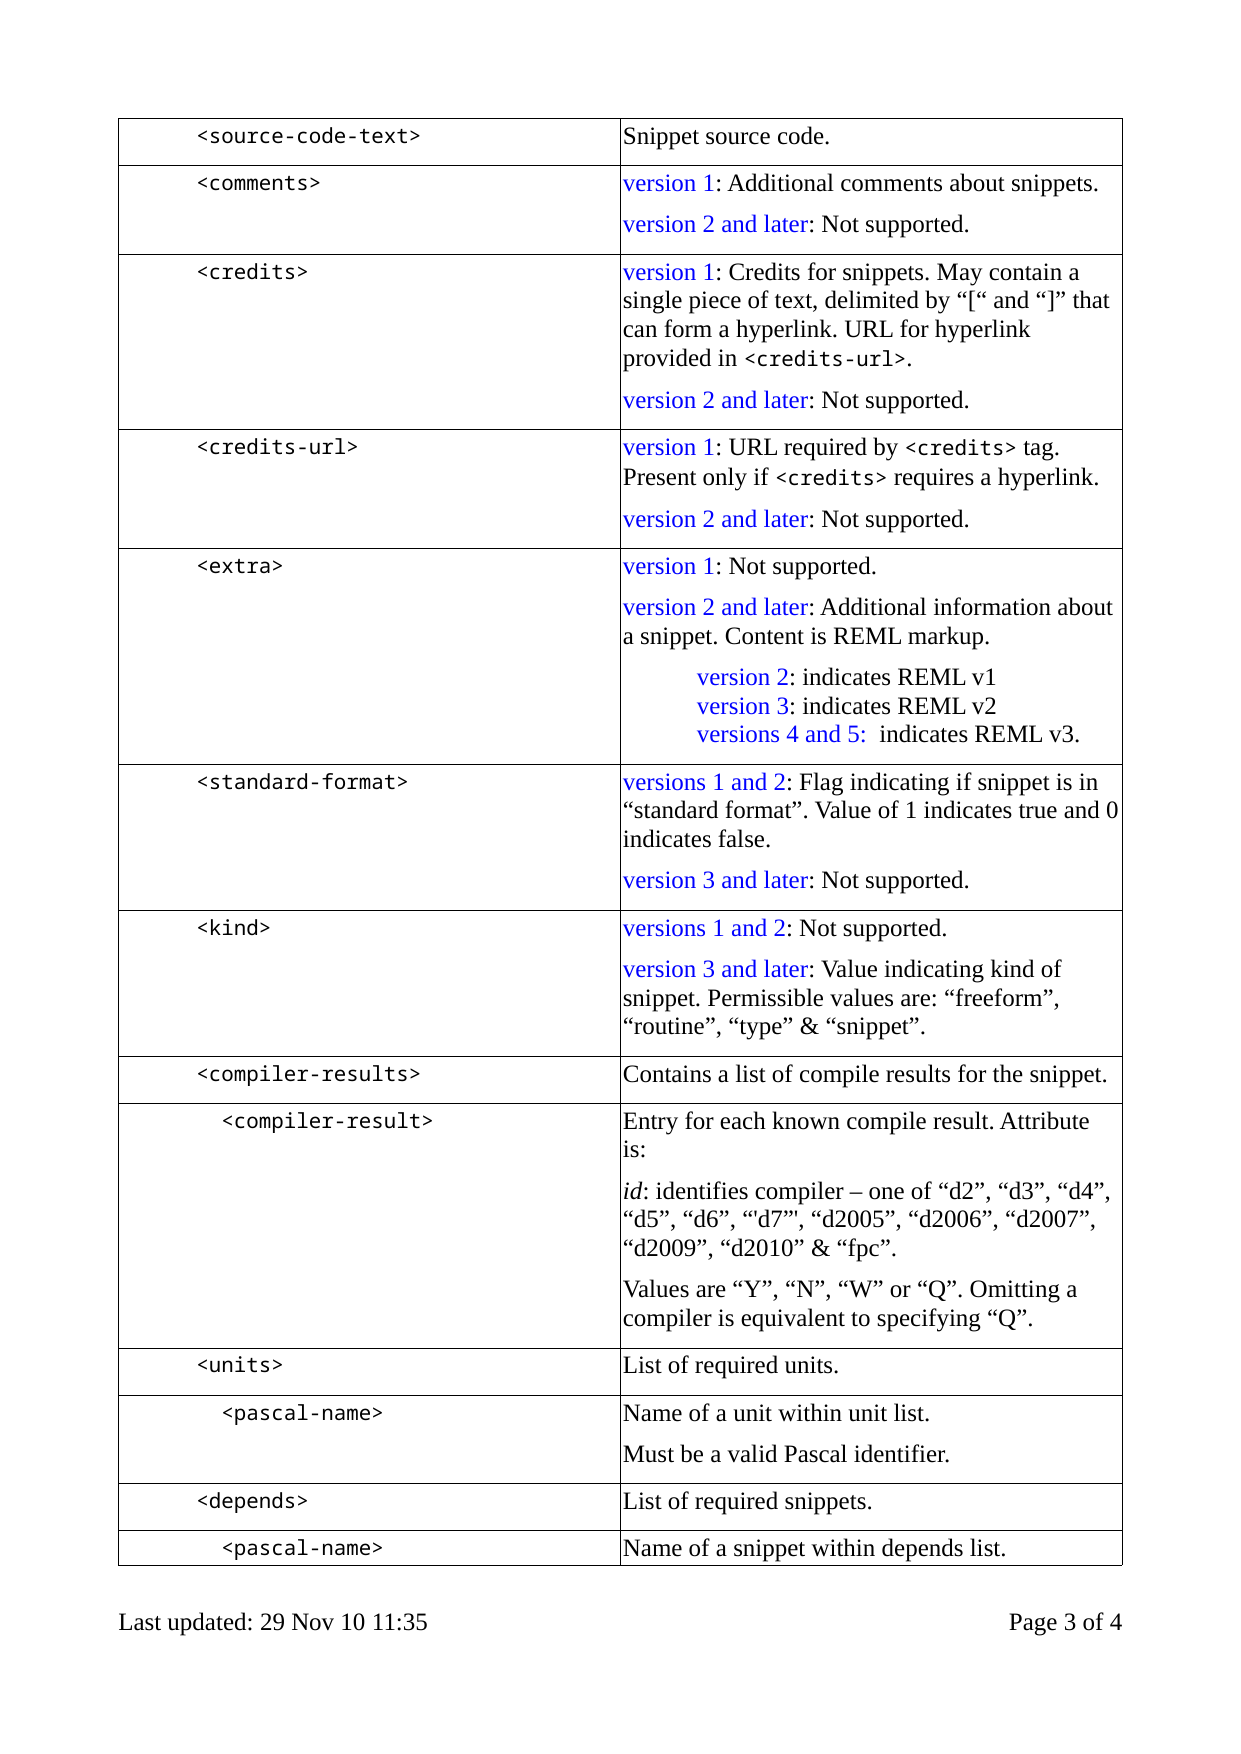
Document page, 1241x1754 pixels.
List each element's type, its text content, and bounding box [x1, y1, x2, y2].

table_cell version 1: Not supported. version 2 and later: Additional information about a snippet. Content is REML markup. version 2: indicates REML v1 version 3: indicates REML v2 versions 4 and 5: indicates REML v3. [621, 549, 1122, 764]
table_cell Entry for each known compile result. Attribute is: id: identifies compiler – one of “d2”, “d3”, “d4”, “d5”, “d6”, “'d7”', “d2005”, “d2006”, “d2007”, “d2009”, “d2010” & “fpc”. Values are “Y”, “N”, “W” or “Q”. Omitting a compiler is equivalent to specifying “Q”. [621, 1104, 1122, 1347]
table_cell versions 1 and 2: Not supported. version 3 and later: Value indicating kind of snippet. Permissible values are: “freeform”, “routine”, “type” & “snippet”. [621, 911, 1122, 1056]
table_cell version 1: Additional comments about snippets. version 2 and later: Not supported. [621, 166, 1122, 254]
table_cell <depends> [119, 1484, 620, 1530]
table_cell <pascal-name> [119, 1531, 620, 1565]
table_cell version 1: URL required by <credits> tag. Present only if <credits> requires a hyperlink. version 2 and later: Not supported. [621, 430, 1122, 548]
table_cell <standard-format> [119, 765, 620, 910]
table_cell Name of a unit within unit list. Must be a valid Pascal identifier. [621, 1396, 1122, 1483]
table_cell <compiler-result> [119, 1104, 620, 1347]
table_cell <pascal-name> [119, 1396, 620, 1483]
table_cell <source-code-text> [119, 119, 620, 165]
table_cell <comments> [119, 166, 620, 254]
table_cell <compiler-results> [119, 1057, 620, 1103]
table_cell Contains a list of compile results for the snippet. [621, 1057, 1122, 1103]
table_cell Name of a snippet within depends list. [621, 1531, 1122, 1565]
table_cell <extra> [119, 549, 620, 764]
table_cell <credits-url> [119, 430, 620, 548]
table_cell versions 1 and 2: Flag indicating if snippet is in “standard format”. Value of 1 indicates true and 0 indicates false. version 3 and later: Not supported. [621, 765, 1122, 910]
table_cell <kind> [119, 911, 620, 1056]
table_cell version 1: Credits for snippets. May contain a single piece of text, delimited by “[“ and “]” that can form a hyperlink. URL for hyperlink provided in <credits-url>. version 2 and later: Not supported. [621, 255, 1122, 429]
table_cell Snippet source code. [621, 119, 1122, 165]
table_cell List of required snippets. [621, 1484, 1122, 1530]
table_cell <credits> [119, 255, 620, 429]
table_cell <units> [119, 1349, 620, 1395]
table_cell List of required units. [621, 1349, 1122, 1395]
